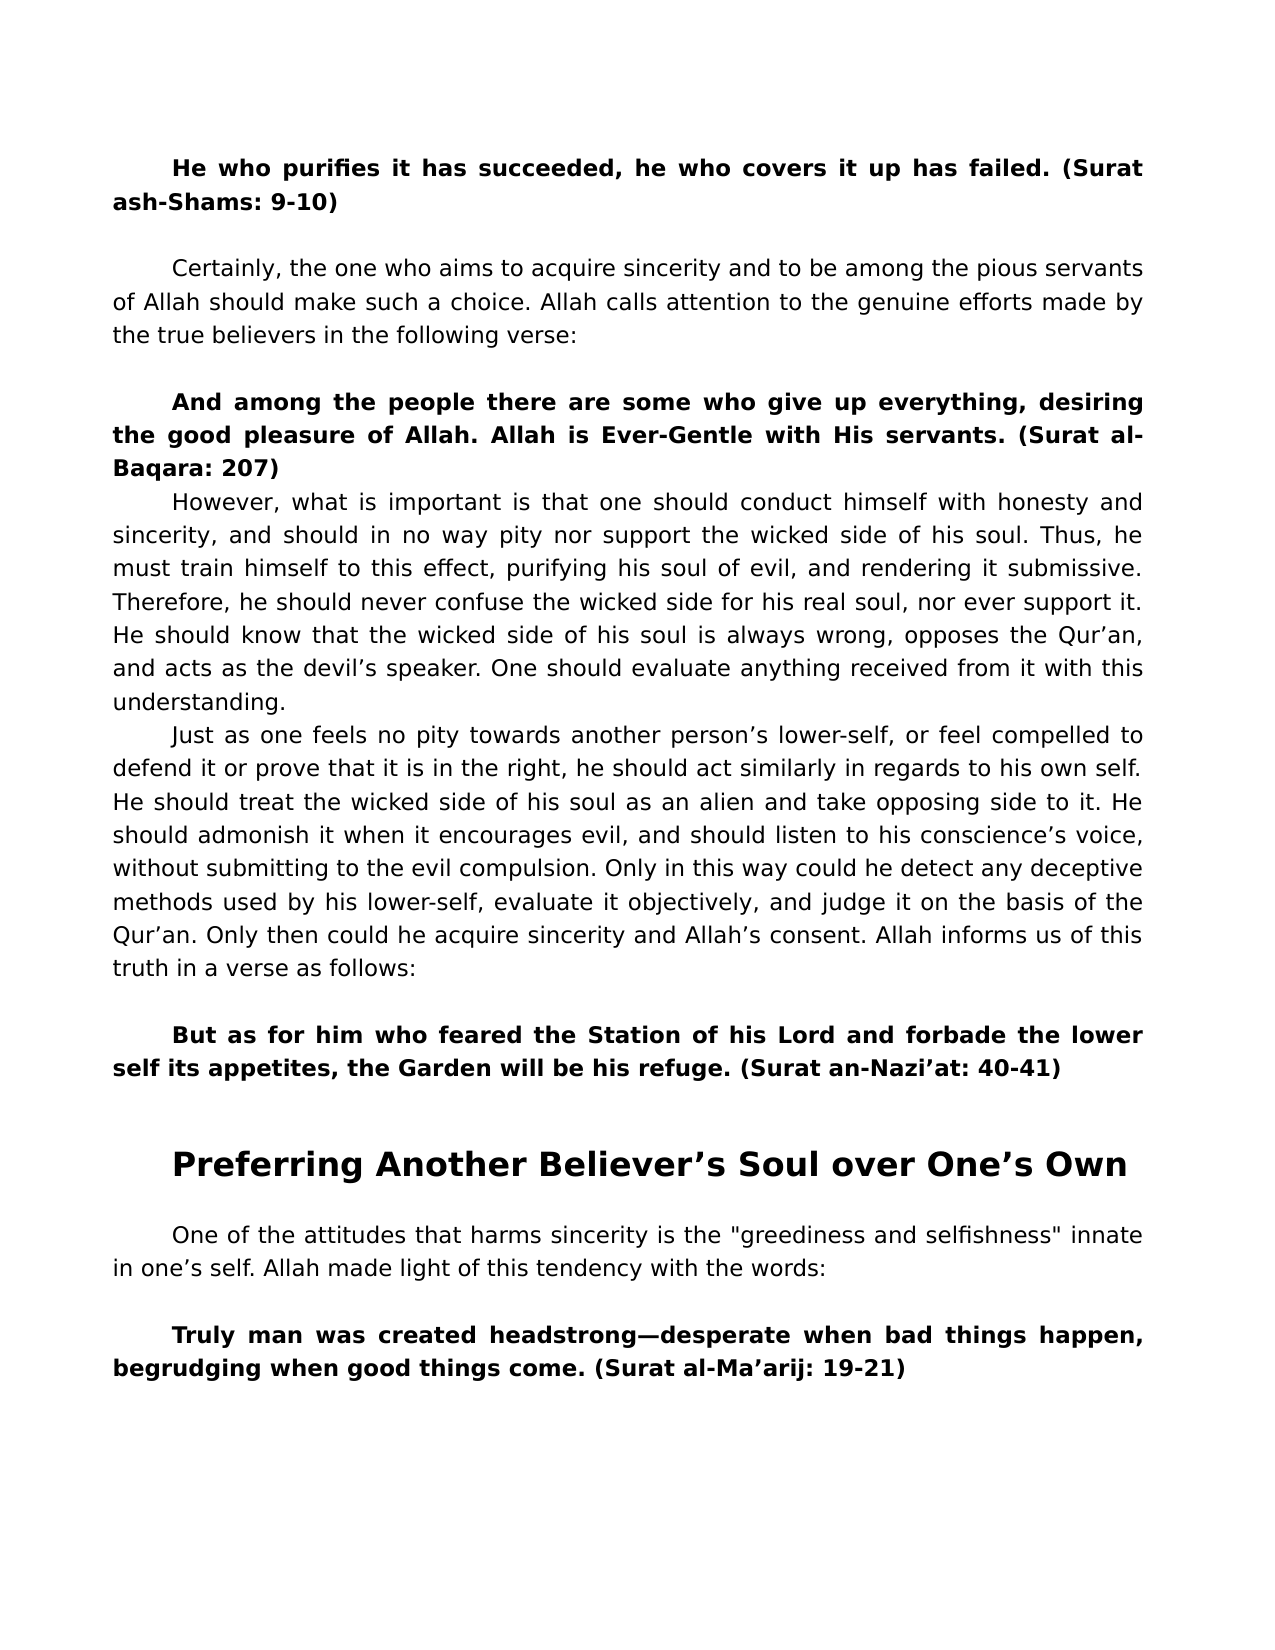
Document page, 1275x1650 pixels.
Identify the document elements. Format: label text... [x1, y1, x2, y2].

text Preferring Another Believer’s Soul over One’s Own [112, 1150, 1145, 1183]
text Certainly, the one who aims to acquire sincerity and to be among the pious servants of Allah should make such a choice. Allah calls attention to the genuine efforts made by the true believers in the following verse: [112, 250, 1145, 350]
text And among the people there are some who give up everything, desiring the good pleasure of Allah. Allah is Ever-Gentle with His servants. (Surat al-Baqara: 207) [112, 383, 1145, 483]
text Truly man was created headstrong—desperate when bad things happen, begrudging when good things come. (Surat al-Ma’arij: 19-21) [112, 1317, 1145, 1383]
text One of the attitudes that harms sincerity is the "greediness and selfishness" innate in one’s self. Allah made light of this tendency with the words: [112, 1217, 1145, 1283]
text He who purifies it has succeeded, he who covers it up has failed. (Surat ash-Shams: 9-10) [112, 150, 1145, 217]
text But as for him who feared the Station of his Lord and forbade the lower self its appetites, the Garden will be his refuge. (Surat an-Nazi’at: 40-41) [112, 1017, 1145, 1083]
text Just as one feels no pity towards another person’s lower-self, or feel compelled to defend it or prove that it is in the right, he should act similarly in regards to his own self. He should treat the wicked side of his soul as an alien and take opposing side to it. He should admonish it when it encourages evil, and should listen to his conscience’s voice, without submitting to the evil compulsion. Only in this way could he detect any deceptive methods used by his lower-self, evaluate it objectively, and judge it on the basis of the Qur’an. Only then could he acquire sincerity and Allah’s consent. Allah informs us of this truth in a verse as follows: [112, 717, 1145, 983]
text However, what is important is that one should conduct himself with honesty and sincerity, and should in no way pity nor support the wicked side of his soul. Thus, he must train himself to this effect, purifying his soul of evil, and rendering it submissive. Therefore, he should never confuse the wicked side for his real soul, nor ever support it. He should know that the wicked side of his soul is always wrong, opposes the Qur’an, and acts as the devil’s speaker. One should evaluate anything received from it with this understanding. [112, 483, 1145, 717]
